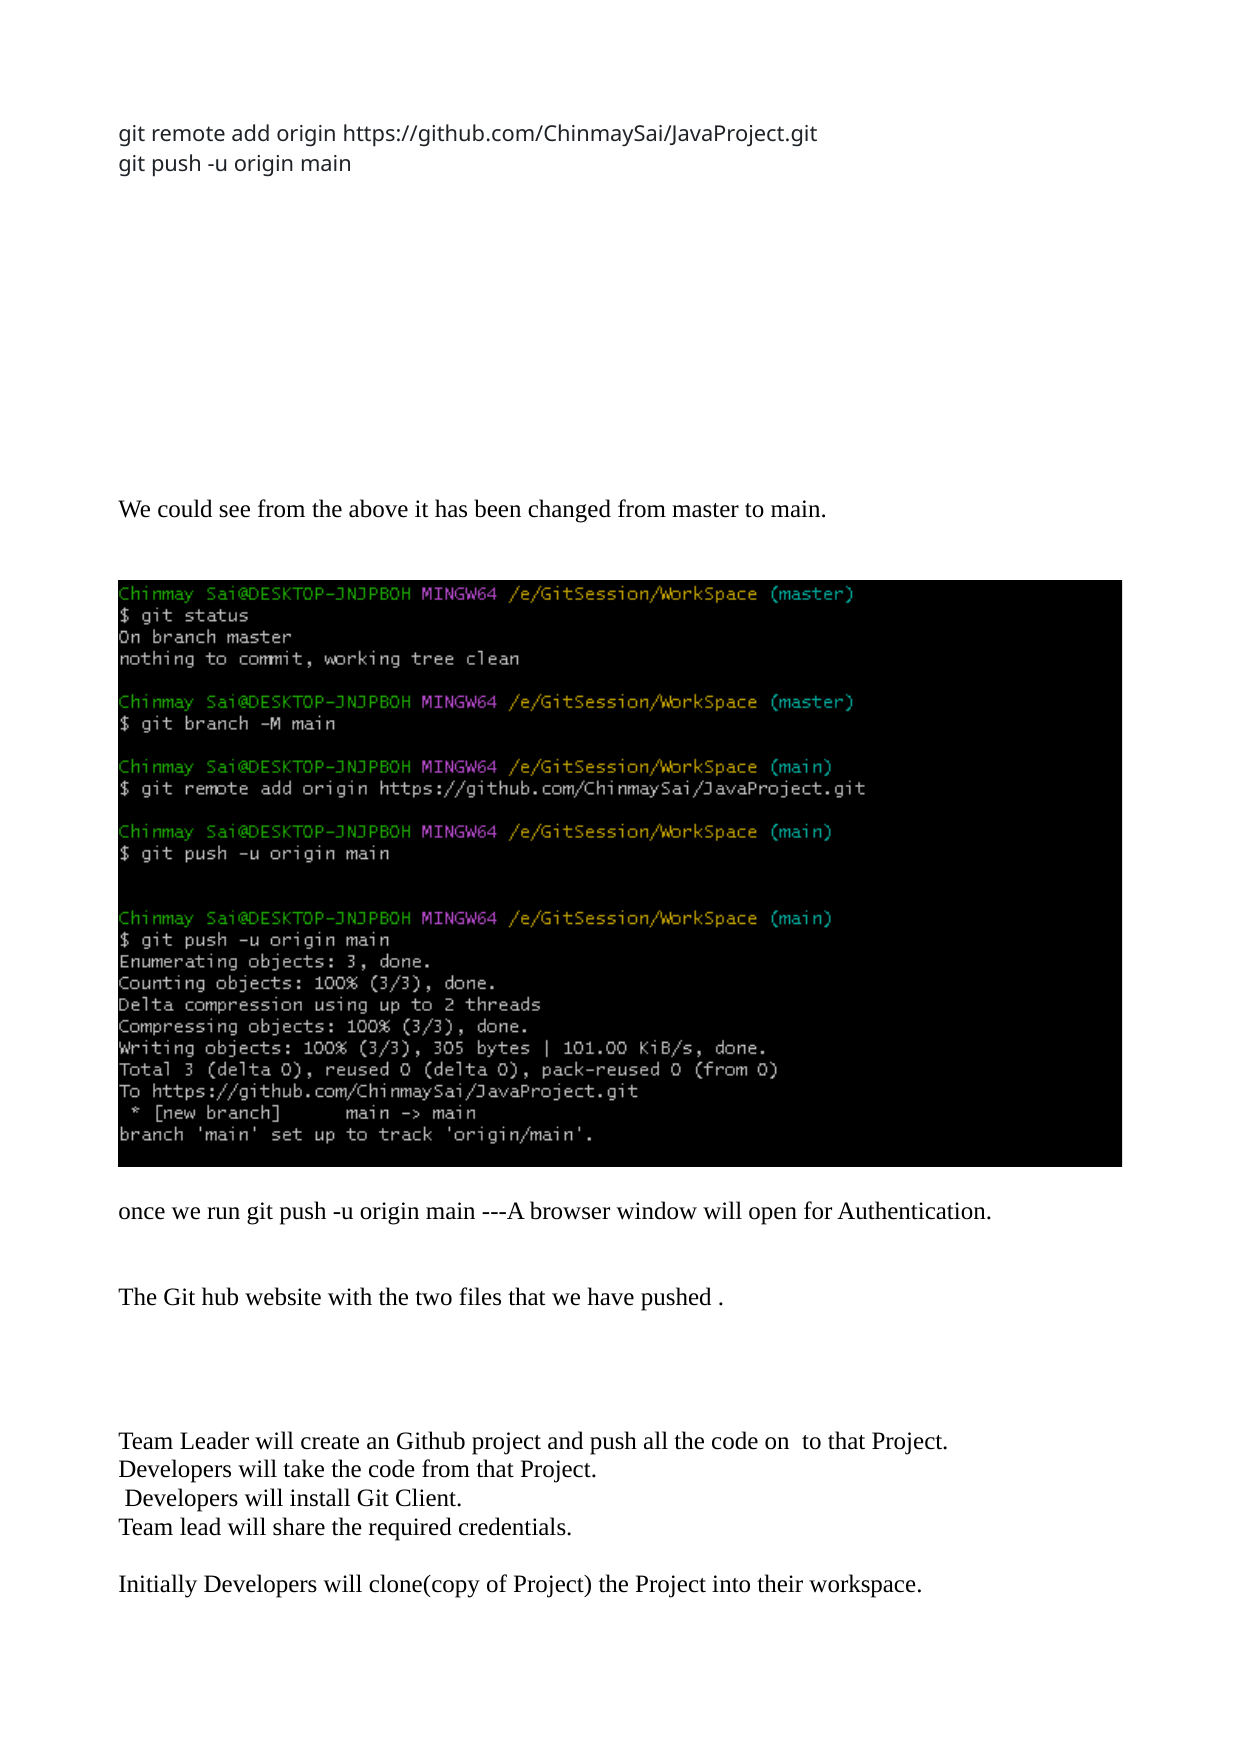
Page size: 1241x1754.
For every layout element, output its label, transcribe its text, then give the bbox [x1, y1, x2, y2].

text We could see from the above it has been changed from master to main. [118, 494, 1122, 523]
text git push -u origin main [118, 148, 1122, 178]
text Team Leader will create an Github project and push all the code on to that Project. [118, 1426, 1122, 1454]
text Initially Developers will clone(copy of Project) the Project into their workspace. [118, 1569, 1122, 1598]
text The Git hub website with the two files that we have pushed . [118, 1282, 1122, 1311]
text once we run git push -u origin main ---A browser window will open for Authentication. [118, 1196, 1122, 1224]
text git remote add origin https://github.com/ChinmaySai/JavaProject.git [118, 118, 1122, 148]
text Developers will take the code from that Project. [118, 1454, 1122, 1483]
text Team lead will share the required credentials. [118, 1512, 1122, 1541]
text Developers will install Git Client. [118, 1483, 1122, 1512]
